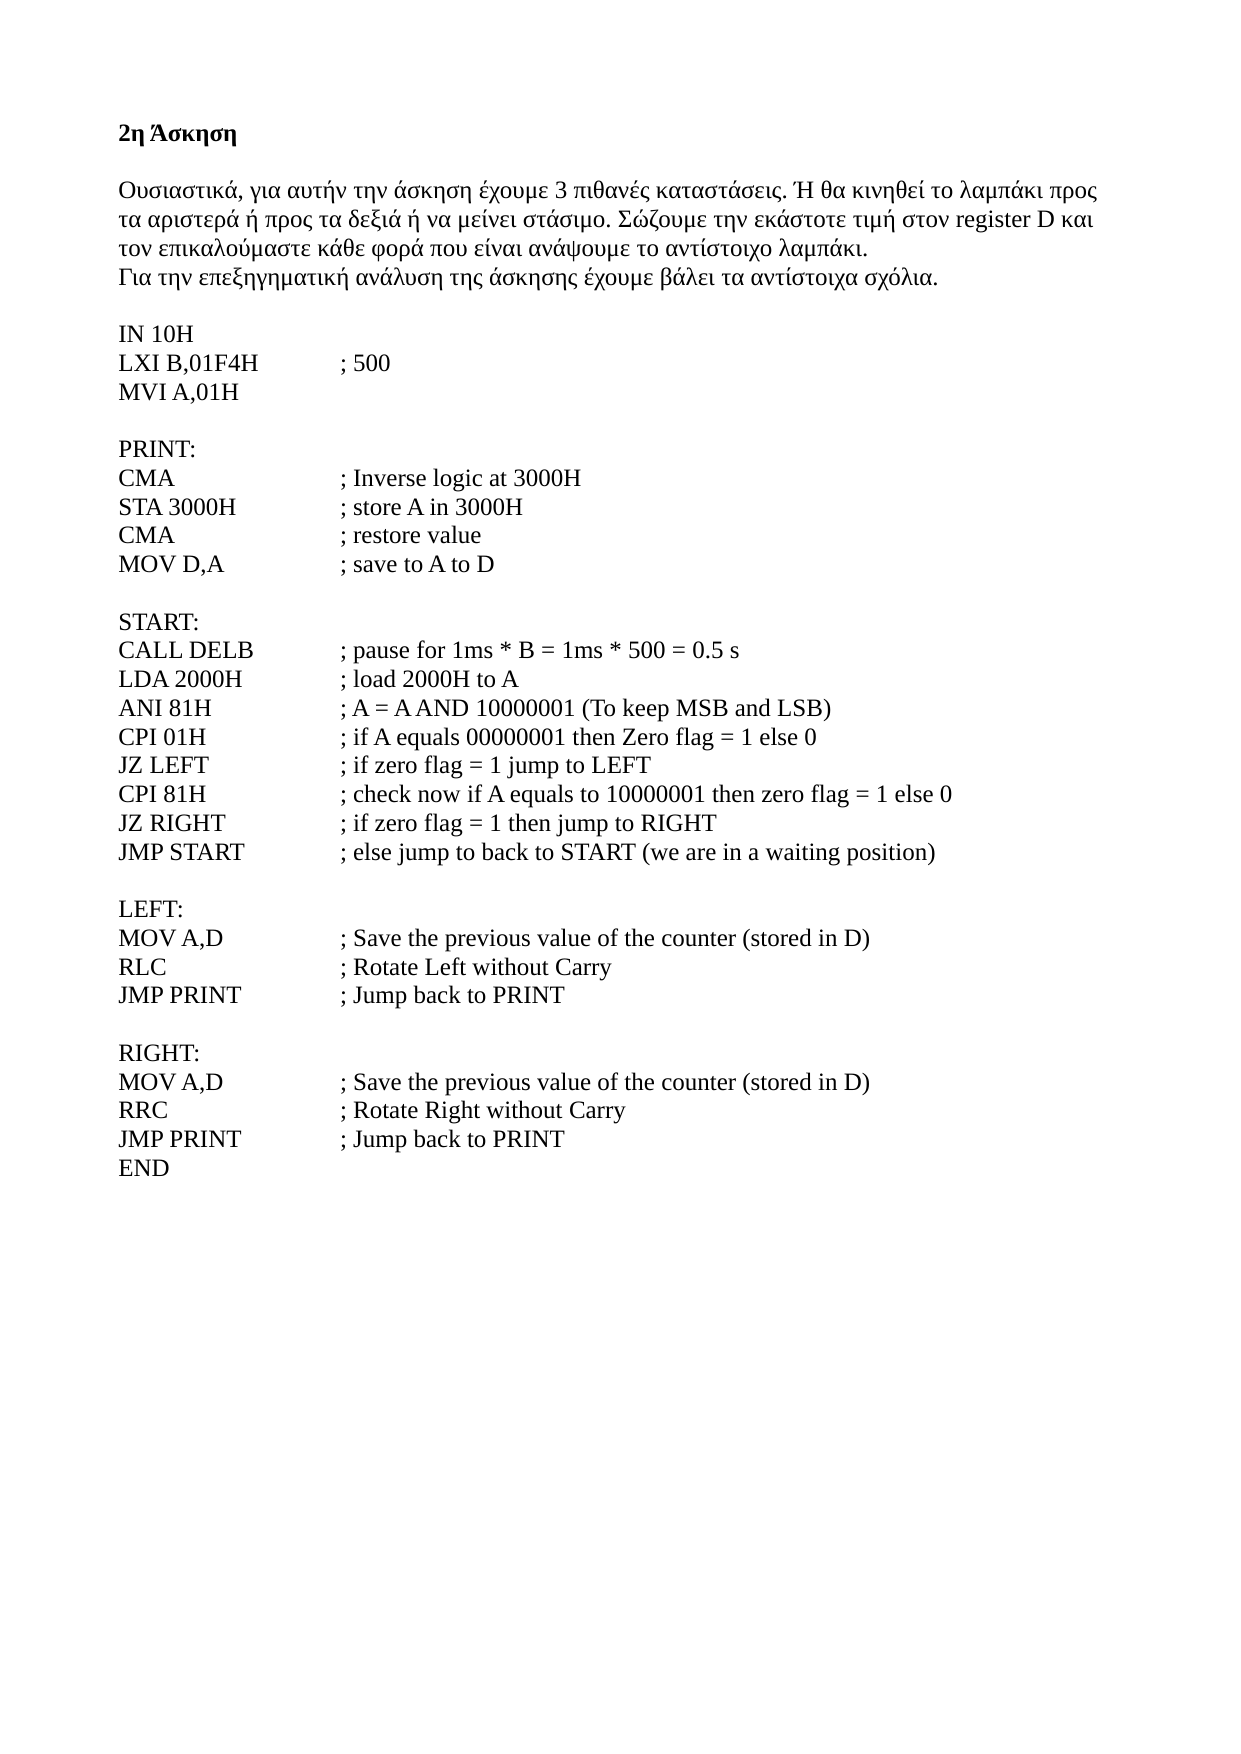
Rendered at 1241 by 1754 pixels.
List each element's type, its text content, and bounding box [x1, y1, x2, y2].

text START: [118, 607, 1122, 636]
text JMP PRINT ; Jump back to PRINT [118, 1124, 1122, 1153]
text CALL DELB ; pause for 1ms * B = 1ms * 500 = 0.5 s [118, 636, 1122, 664]
text PRINT: [118, 434, 1122, 463]
text JMP START ; else jump to back to START (we are in a waiting position) [118, 837, 1122, 866]
text LDA 2000H ; load 2000H to A [118, 664, 1122, 693]
text CMA ; restore value [118, 521, 1122, 549]
text JMP PRINT ; Jump back to PRINT [118, 981, 1122, 1009]
text RRC ; Rotate Right without Carry [118, 1096, 1122, 1124]
text LEFT: [118, 894, 1122, 923]
text JZ LEFT ; if zero flag = 1 jump to LEFT [118, 751, 1122, 779]
text RLC ; Rotate Left without Carry [118, 952, 1122, 981]
text MOV A,D ; Save the previous value of the counter (stored in D) [118, 923, 1122, 952]
text MVI A,01H [118, 377, 1122, 406]
text IN 10H [118, 319, 1122, 348]
text STA 3000H ; store A in 3000H [118, 492, 1122, 521]
text RIGHT: [118, 1038, 1122, 1067]
text 2η Άσκηση [118, 118, 1122, 147]
text MOV D,A ; save to A to D [118, 549, 1122, 578]
text END [118, 1153, 1122, 1182]
text CMA ; Inverse logic at 3000Η [118, 463, 1122, 492]
text LXI B,01F4H ; 500 [118, 348, 1122, 377]
text ANI 81H ; A = A AND 10000001 (To keep MSB and LSB) [118, 693, 1122, 722]
text JZ RIGHT ; if zero flag = 1 then jump to RIGHT [118, 808, 1122, 837]
text MOV A,D ; Save the previous value of the counter (stored in D) [118, 1067, 1122, 1096]
text CPI 01H ; if A equals 00000001 then Zero flag = 1 else 0 [118, 722, 1122, 751]
text Για την επεξηγηματική ανάλυση της άσκησης έχουμε βάλει τα αντίστοιχα σχόλια. [118, 262, 1122, 291]
text CPI 81H ; check now if A equals to 10000001 then zero flag = 1 else 0 [118, 779, 1122, 808]
text Ουσιαστικά, για αυτήν την άσκηση έχουμε 3 πιθανές καταστάσεις. Ή θα κινηθεί το λαμπάκι προς τα αριστερά ή προς τα δεξιά ή να μείνει στάσιμο. Σώζουμε την εκάστοτε τιμή στον register D και τον επικαλούμαστε κάθε φορά που είναι ανάψουμε το αντίστοιχο λαμπάκι. [118, 176, 1122, 262]
